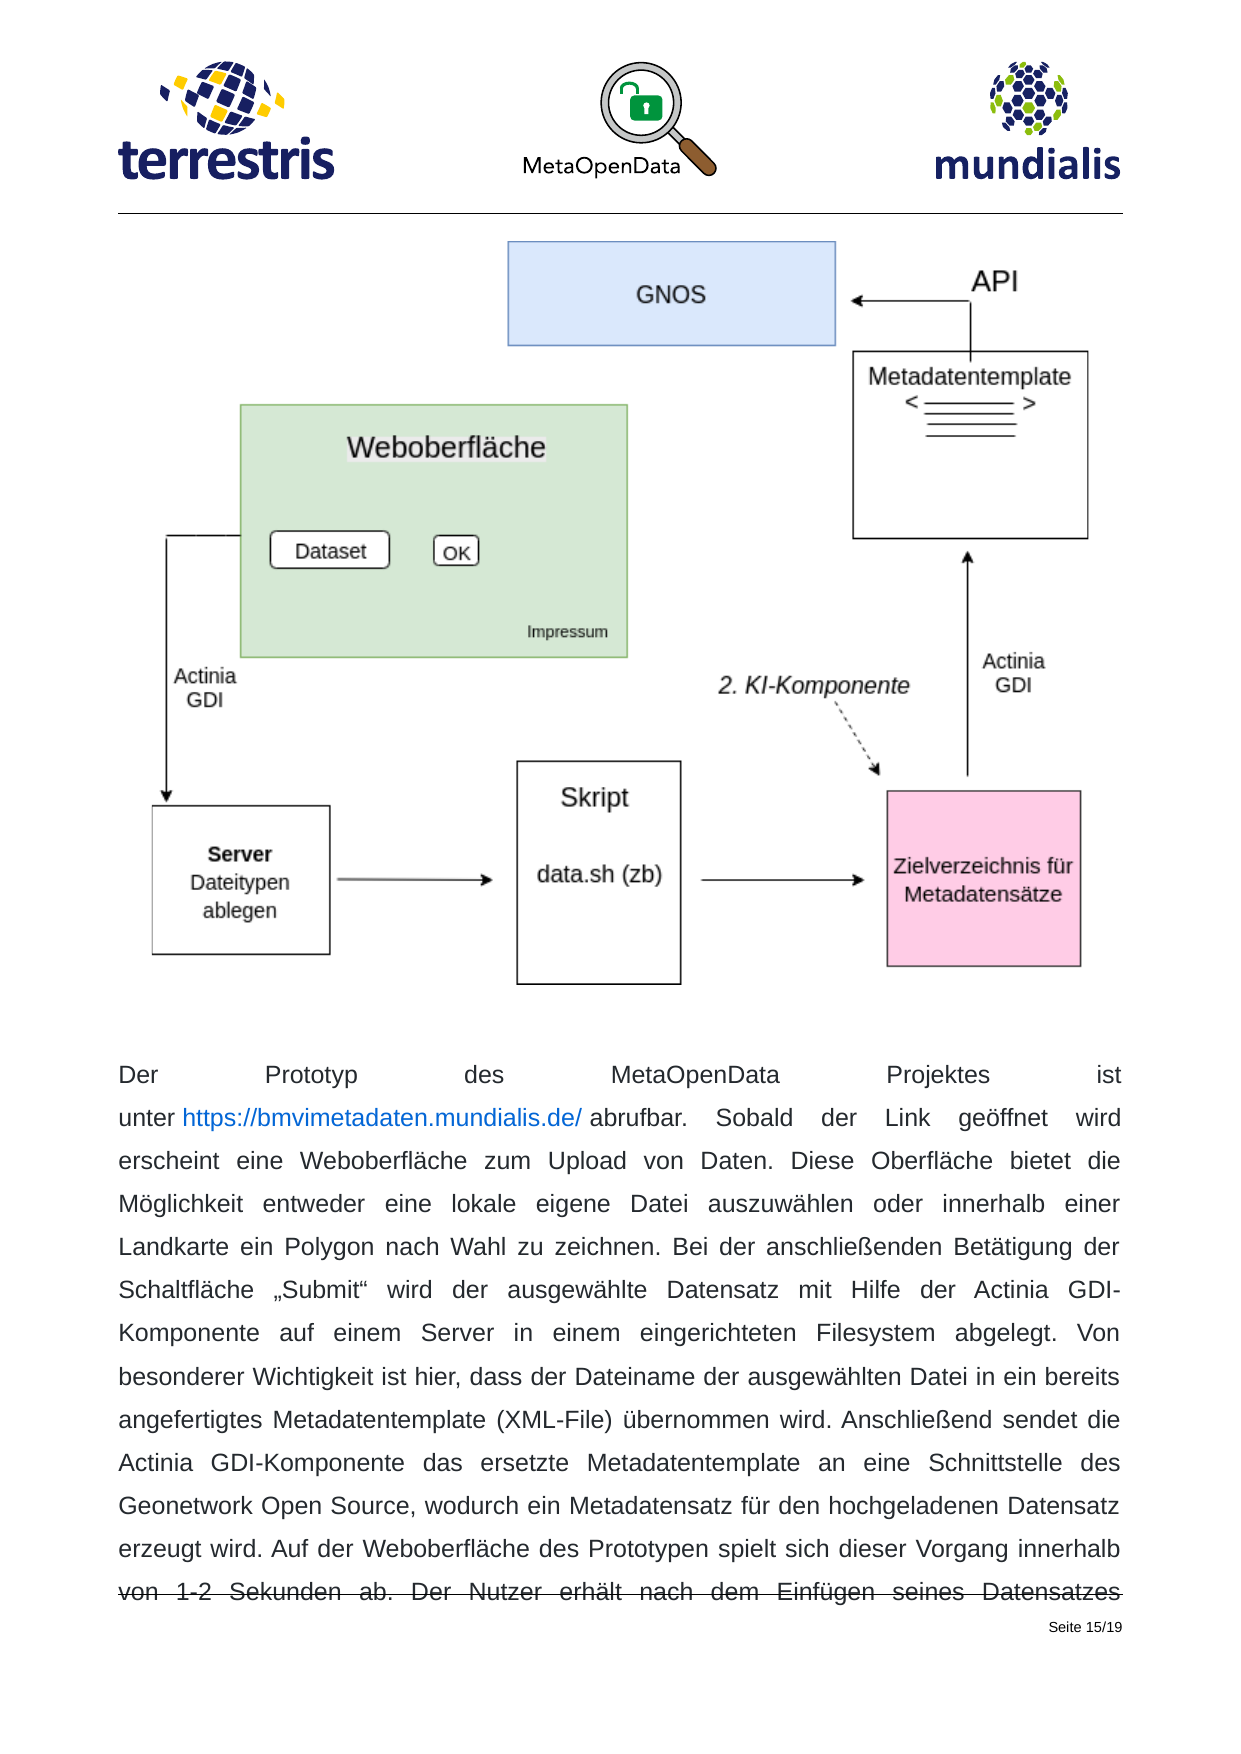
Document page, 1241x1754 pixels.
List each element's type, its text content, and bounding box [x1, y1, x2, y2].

text Der Prototyp des MetaOpenData Projektes ist unter https://bmvimetadaten.mundialis.de/ abrufbar. Sobald der Link geöffnet wird erscheint eine Weboberfläche zum Upload von Daten. Diese Oberfläche bietet die Möglichkeit entweder eine lokale eigene Datei auszuwählen oder innerhalb einer Landkarte ein Polygon nach Wahl zu zeichnen. Bei der anschließenden Betätigung der Schaltfläche „Submit“ wird der ausgewählte Datensatz mit Hilfe der Actinia GDI-Komponente auf einem Server in einem eingerichteten Filesystem abgelegt. Von besonderer Wichtigkeit ist hier, dass der Dateiname der ausgewählten Datei in ein bereits angefertigtes Metadatentemplate (XML-File) übernommen wird. Anschließend sendet die Actinia GDI-Komponente das ersetzte Metadatentemplate an eine Schnittstelle des Geonetwork Open Source, wodurch ein Metadatensatz für den hochgeladenen Datensatz erzeugt wird. Auf der Weboberfläche des Prototypen spielt sich dieser Vorgang innerhalb von 1-2 Sekunden ab. Der Nutzer erhält nach dem Einfügen seines Datensatzes („Submit“) eine URL, welche sich aus einer UUID der Datei zusammensetzt und auf auf den entsprechend angelegten Metadatensatz im Geonetwork weiterleitet. Dieser Metadatensatz wird nun weiterhin angereichert. Das geschieht mit Hilfe eines Skripts, welches Informationen aus dem hochgeladenen Datensatz detektiert. An dieser Stelle ergibt sich außerdem die Möglichkeit, weitere Informationen, die aus der Deep-Learning Komponente entstehen, ebenfalls in die XML-Datei zu schreiben und damit erneut das Geonetwork anzufragen, wodurch der vorhandene Metadatensatz aktualisiert wird und immer weiter mit Informationen befüllt werden kann [118, 1059, 1122, 1594]
